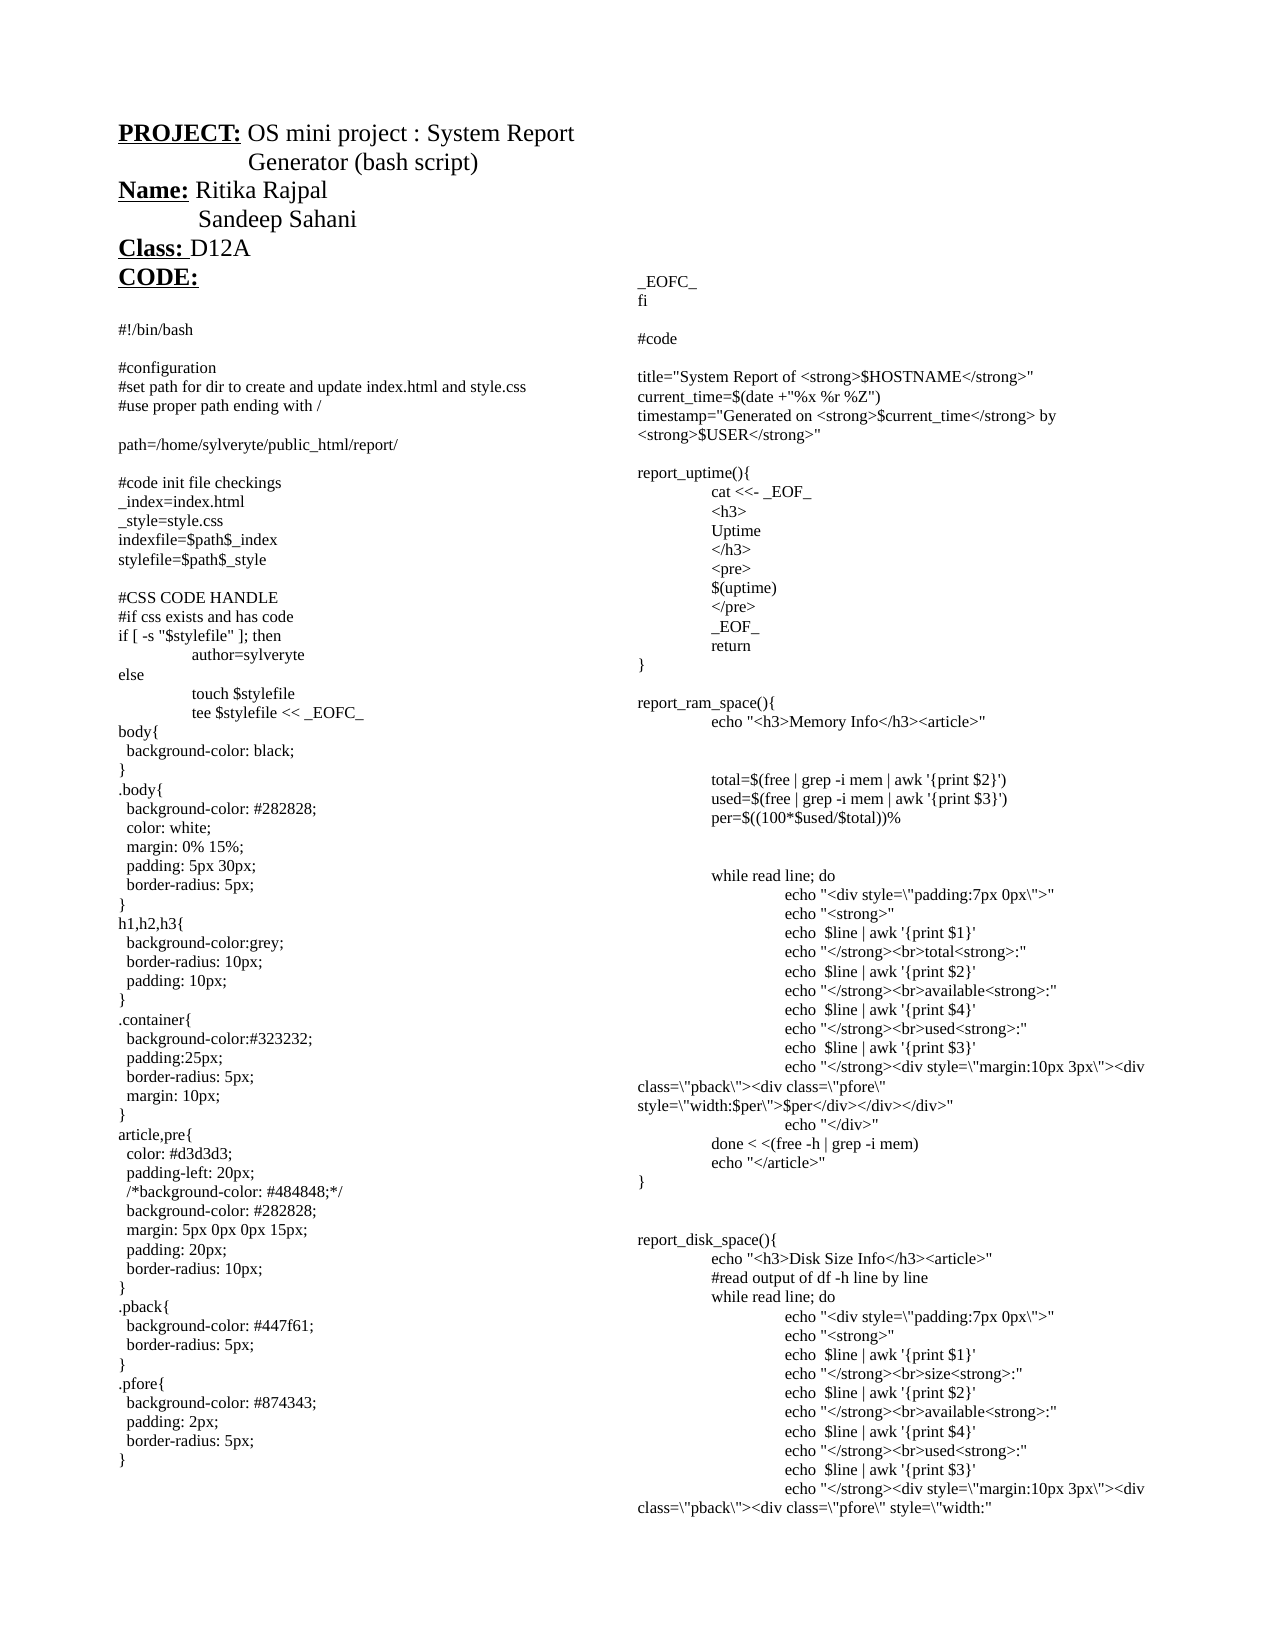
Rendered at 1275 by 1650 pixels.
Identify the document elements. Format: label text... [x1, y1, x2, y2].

text timestamp="Generated on <strong>$current_time</strong> by <strong>$USER</strong>" [637, 406, 1157, 444]
text echo $line | awk '{print $2}' [637, 1383, 1157, 1402]
text </pre> [637, 597, 1157, 616]
text #code init file checkings [118, 473, 637, 492]
text echo $line | awk '{print $2}' [637, 961, 1157, 981]
text border-radius: 5px; [118, 1431, 637, 1450]
text .pback{ [118, 1297, 637, 1316]
text echo "<h3>Memory Info</h3><article>" [637, 712, 1157, 731]
text } [118, 1450, 637, 1469]
text current_time=$(date +"%x %r %Z") [637, 386, 1157, 406]
text #!/bin/bash [118, 319, 637, 338]
text touch $stylefile [118, 683, 637, 703]
text h1,h2,h3{ [118, 913, 637, 933]
text echo $line | awk '{print $1}' [637, 923, 1157, 942]
text #CSS CODE HANDLE [118, 588, 637, 607]
text Class: D12A [118, 233, 637, 262]
text while read line; do [637, 1287, 1157, 1306]
text #set path for dir to create and update index.html and style.css [118, 377, 637, 396]
text per=$((100*$used/$total))% [637, 808, 1157, 827]
text border-radius: 10px; [118, 952, 637, 971]
text echo $line | awk '{print $4}' [637, 1421, 1157, 1441]
text echo "</strong><br>used<strong>:" [637, 1019, 1157, 1038]
text report_uptime(){ [637, 463, 1157, 482]
text background-color: #282828; [118, 1201, 637, 1220]
text .body{ [118, 779, 637, 798]
text done < <(free -h | grep -i mem) [637, 1134, 1157, 1153]
text path=/home/sylveryte/public_html/report/ [118, 434, 637, 453]
text report_disk_space(){ [637, 1230, 1157, 1249]
text _EOFC_ [637, 271, 1157, 291]
text echo $line | awk '{print $1}' [637, 1345, 1157, 1364]
text } [118, 1278, 637, 1297]
text fi [637, 291, 1157, 310]
text margin: 5px 0px 0px 15px; [118, 1220, 637, 1239]
text PROJECT: OS mini project : System Report Generator (bash script) [118, 118, 637, 176]
text echo "</article>" [637, 1153, 1157, 1172]
text padding:25px; [118, 1048, 637, 1067]
text #configuration [118, 358, 637, 377]
text author=sylveryte [118, 645, 637, 664]
text echo "<strong>" [637, 1326, 1157, 1345]
text echo "<strong>" [637, 904, 1157, 923]
text padding: 20px; [118, 1239, 637, 1258]
text #code [637, 329, 1157, 348]
text background-color:grey; [118, 933, 637, 952]
text echo "</strong><br>total<strong>:" [637, 942, 1157, 961]
text echo "</div>" [637, 1115, 1157, 1134]
text tee $stylefile << _EOFC_ [118, 703, 637, 722]
text echo "<div style=\"padding:7px 0px\">" [637, 1306, 1157, 1326]
text } [118, 894, 637, 913]
text stylefile=$path$_style [118, 549, 637, 568]
text margin: 0% 15%; [118, 837, 637, 856]
text background-color: #282828; [118, 798, 637, 818]
text used=$(free | grep -i mem | awk '{print $3}') [637, 789, 1157, 808]
text Name: Ritika Rajpal [118, 176, 637, 204]
text report_ram_space(){ [637, 693, 1157, 712]
text padding: 10px; [118, 971, 637, 990]
text echo $line | awk '{print $3}' [637, 1038, 1157, 1057]
text if [ -s "$stylefile" ]; then [118, 626, 637, 645]
text background-color: black; [118, 741, 637, 760]
text echo "</strong><br>available<strong>:" [637, 981, 1157, 1000]
text echo "</strong><br>used<strong>:" [637, 1441, 1157, 1460]
text echo $line | awk '{print $4}' [637, 1000, 1157, 1019]
text .pfore{ [118, 1373, 637, 1393]
text <pre> [637, 559, 1157, 578]
text Sandeep Sahani [118, 204, 637, 233]
text padding: 5px 30px; [118, 856, 637, 875]
text padding: 2px; [118, 1412, 637, 1431]
text echo "</strong><br>available<strong>:" [637, 1402, 1157, 1421]
text } [118, 990, 637, 1009]
text total=$(free | grep -i mem | awk '{print $2}') [637, 770, 1157, 789]
text background-color:#323232; [118, 1028, 637, 1048]
text border-radius: 10px; [118, 1258, 637, 1278]
text #use proper path ending with / [118, 396, 637, 415]
text <h3> [637, 501, 1157, 521]
text padding-left: 20px; [118, 1163, 637, 1182]
text } [637, 1172, 1157, 1191]
text border-radius: 5px; [118, 1067, 637, 1086]
text echo "</strong><div style=\"margin:10px 3px\"><div class=\"pback\"><div class=\"pfore\" style=\"width:" [637, 1479, 1157, 1517]
text border-radius: 5px; [118, 875, 637, 894]
text } [118, 760, 637, 779]
text } [637, 655, 1157, 674]
text echo "<div style=\"padding:7px 0px\">" [637, 885, 1157, 904]
text color: #d3d3d3; [118, 1143, 637, 1163]
text } [118, 1354, 637, 1373]
text echo $line | awk '{print $3}' [637, 1460, 1157, 1479]
text CODE: [118, 262, 637, 291]
text color: white; [118, 818, 637, 837]
text .container{ [118, 1009, 637, 1028]
text title="System Report of <strong>$HOSTNAME</strong>" [637, 367, 1157, 386]
text Uptime [637, 521, 1157, 540]
text cat <<- _EOF_ [637, 482, 1157, 501]
text } [118, 1105, 637, 1124]
text /*background-color: #484848;*/ [118, 1182, 637, 1201]
text border-radius: 5px; [118, 1335, 637, 1354]
text margin: 10px; [118, 1086, 637, 1105]
text indexfile=$path$_index [118, 530, 637, 549]
text article,pre{ [118, 1124, 637, 1143]
text </h3> [637, 540, 1157, 559]
text background-color: #874343; [118, 1393, 637, 1412]
text #if css exists and has code [118, 607, 637, 626]
text _index=index.html [118, 492, 637, 511]
text $(uptime) [637, 578, 1157, 597]
text echo "</strong><div style=\"margin:10px 3px\"><div class=\"pback\"><div class=\"pfore\" style=\"width:$per\">$per</div></div></div>" [637, 1057, 1157, 1115]
text #read output of df -h line by line [637, 1268, 1157, 1287]
text return [637, 636, 1157, 655]
text _EOF_ [637, 616, 1157, 636]
text _style=style.css [118, 511, 637, 530]
text body{ [118, 722, 637, 741]
text echo "</strong><br>size<strong>:" [637, 1364, 1157, 1383]
text background-color: #447f61; [118, 1316, 637, 1335]
text else [118, 664, 637, 683]
text while read line; do [637, 866, 1157, 885]
text echo "<h3>Disk Size Info</h3><article>" [637, 1249, 1157, 1268]
